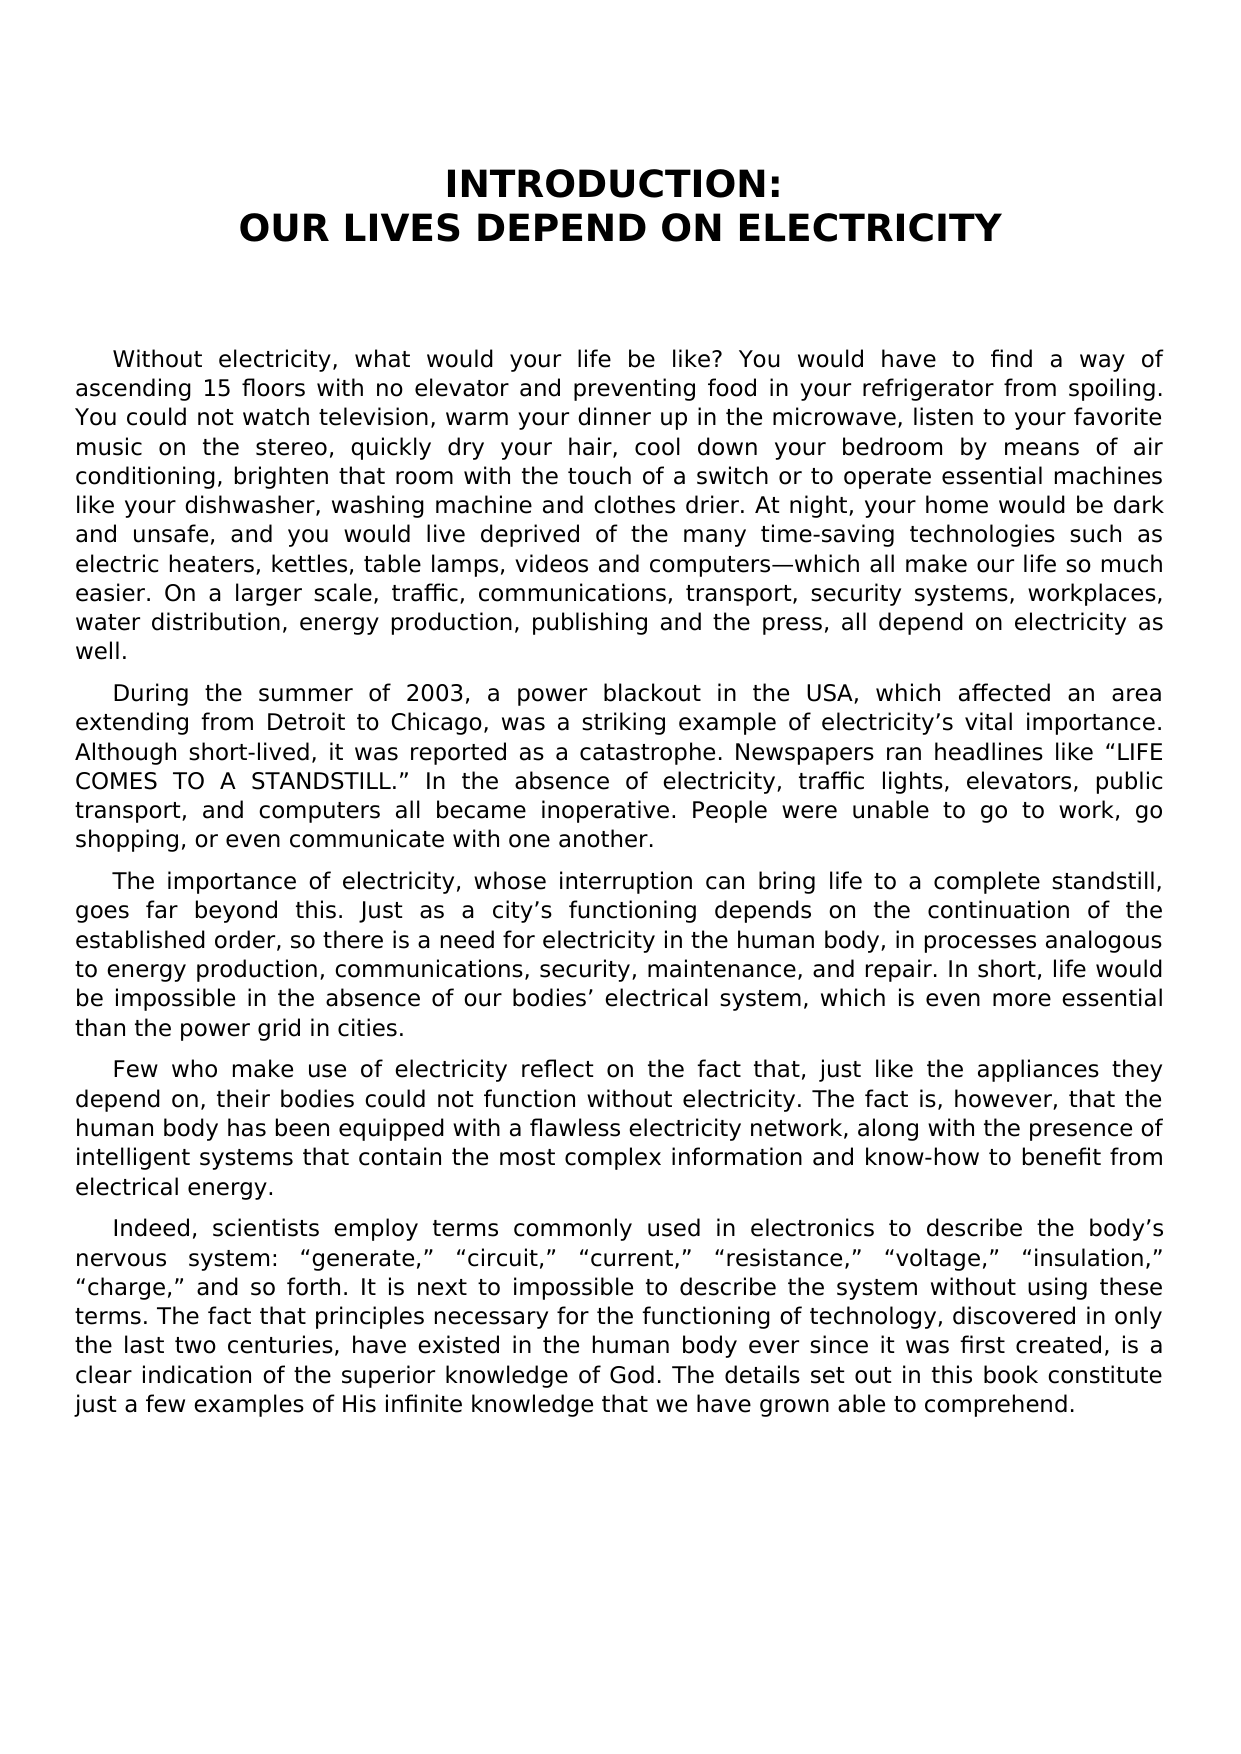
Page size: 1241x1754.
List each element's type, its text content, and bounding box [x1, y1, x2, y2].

text Without electricity, what would your life be like? You would have to find a way of ascending 15 floors with no elevator and preventing food in your refrigerator from spoiling. You could not watch television, warm your dinner up in the microwave, listen to your favorite music on the stereo, quickly dry your hair, cool down your bedroom by means of air conditioning, brighten that room with the touch of a switch or to operate essential machines like your dishwasher, washing machine and clothes drier. At night, your home would be dark and unsafe, and you would live deprived of the many time-saving technologies such as electric heaters, kettles, table lamps, videos and computers—which all make our life so much easier. On a larger scale, traffic, communications, transport, security systems, workplaces, water distribution, energy production, publishing and the press, all depend on electricity as well. [75, 346, 1165, 665]
text The importance of electricity, whose interruption can bring life to a complete standstill, goes far beyond this. Just as a city’s functioning depends on the continuation of the established order, so there is a need for electricity in the human body, in processes analogous to energy production, communications, security, maintenance, and repair. In short, life would be impossible in the absence of our bodies’ electrical system, which is even more essential than the power grid in cities. [75, 868, 1165, 1041]
subtitle INTRODUCTION: OUR LIVES DEPEND ON ELECTRICITY [75, 162, 1165, 250]
text Indeed, scientists employ terms commonly used in electronics to describe the body’s nervous system: “generate,” “circuit,” “current,” “resistance,” “voltage,” “insulation,” “charge,” and so forth. It is next to impossible to describe the system without using these terms. The fact that principles necessary for the functioning of technology, discovered in only the last two centuries, have existed in the human body ever since it was first created, is a clear indication of the superior knowledge of God. The details set out in this book constitute just a few examples of His infinite knowledge that we have grown able to comprehend. [75, 1215, 1165, 1418]
text Few who make use of electricity reflect on the fact that, just like the appliances they depend on, their bodies could not function without electricity. The fact is, however, that the human body has been equipped with a flawless electricity network, along with the presence of intelligent systems that contain the most complex information and know-how to benefit from electrical energy. [75, 1057, 1165, 1200]
text During the summer of 2003, a power blackout in the USA, which affected an area extending from Detroit to Chicago, was a striking example of electricity’s vital importance. Although short-lived, it was reported as a catastrophe. Newspapers ran headlines like “LIFE COMES TO A STANDSTILL.” In the absence of electricity, traffic lights, elevators, public transport, and computers all became inoperative. People were unable to go to work, go shopping, or even communicate with one another. [75, 680, 1165, 853]
